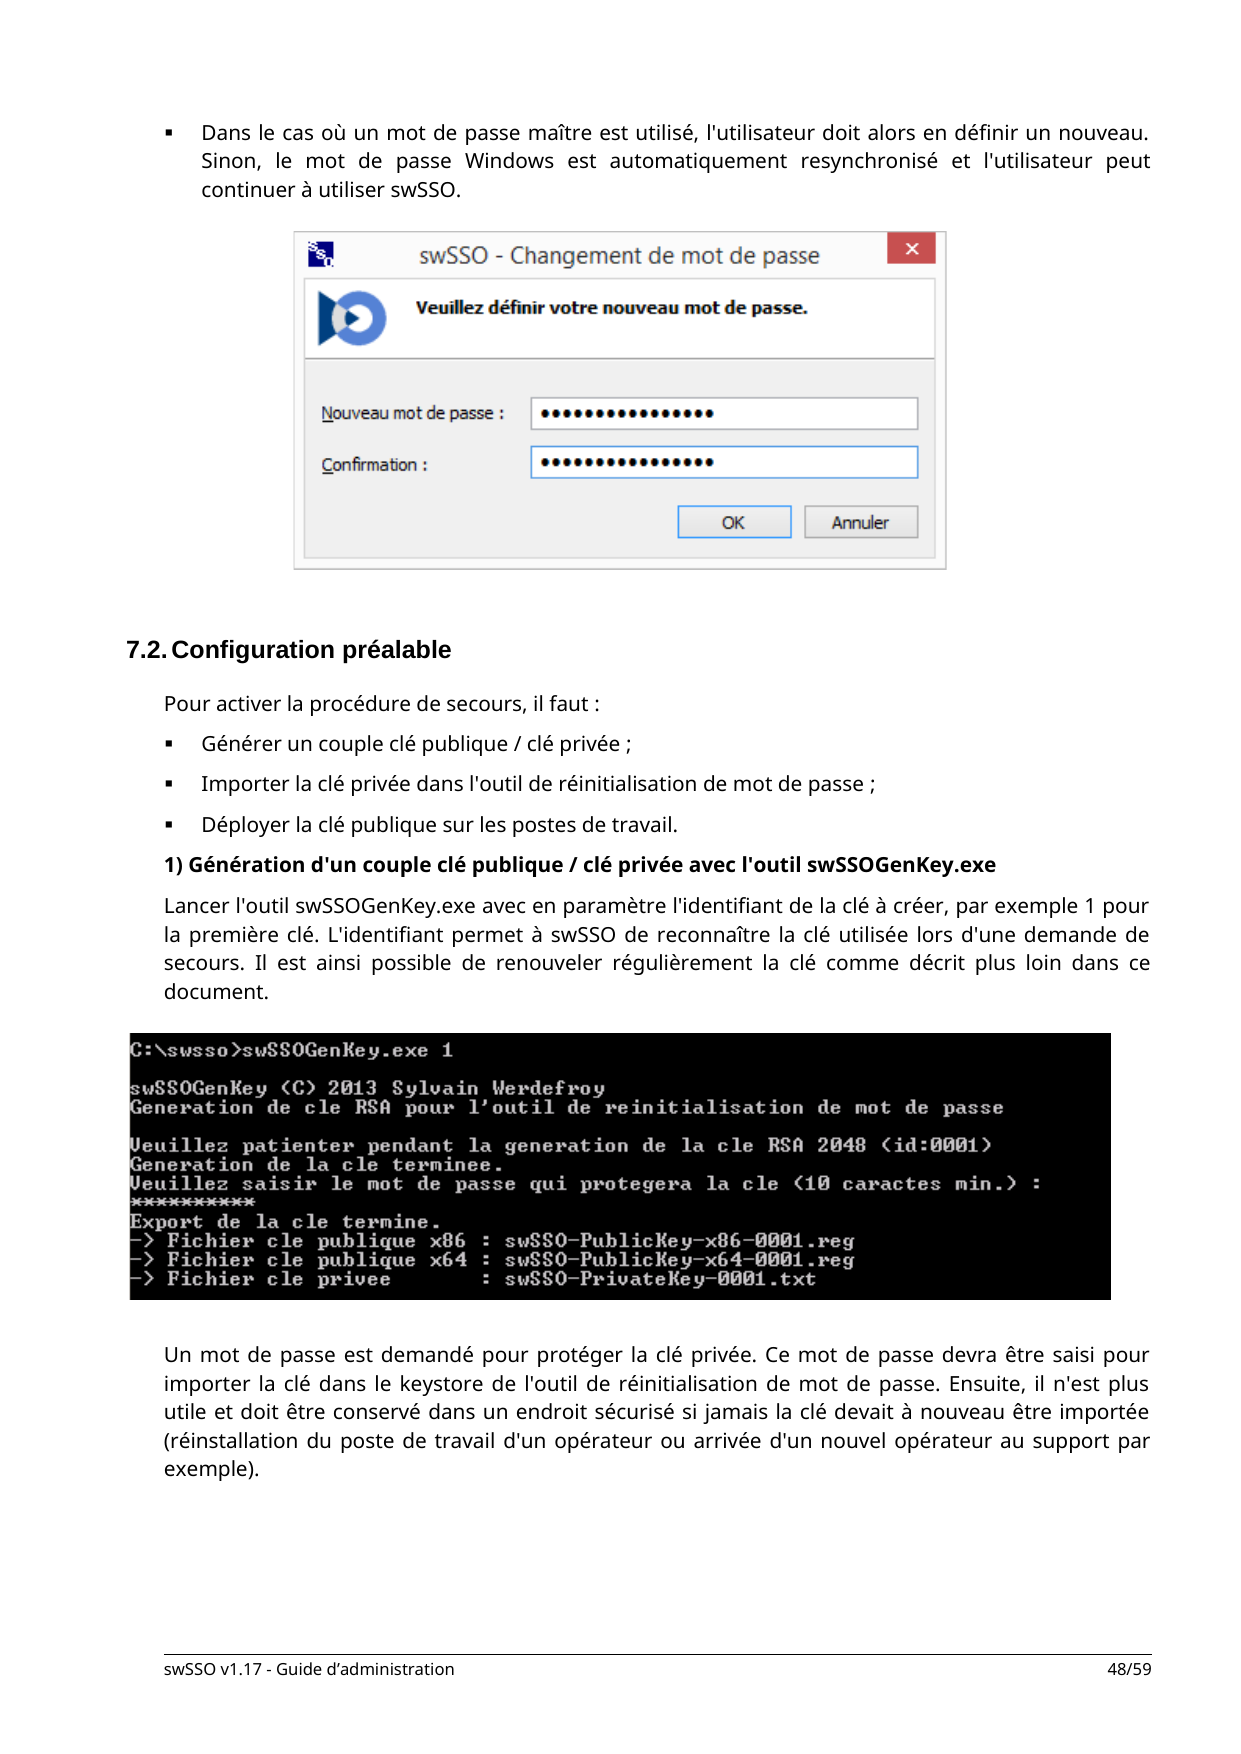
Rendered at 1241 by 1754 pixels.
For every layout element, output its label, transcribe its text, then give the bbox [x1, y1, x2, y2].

list Déployer la clé publique sur les postes de travail. [164, 810, 1152, 838]
subtitle Configuration préalable [126, 635, 1152, 664]
list Générer un couple clé publique / clé privée ; [164, 729, 1152, 758]
text Pour activer la procédure de secours, il faut : [164, 689, 1152, 717]
text 1) Génération d'un couple clé publique / clé privée avec l'outil swSSOGenKey.exe [164, 851, 1152, 879]
text Un mot de passe est demandé pour protéger la clé privée. Ce mot de passe devra être saisi pour importer la clé dans le keystore de l'outil de réinitialisation de mot de passe. Ensuite, il n'est plus utile et doit être conservé dans un endroit sécurisé si jamais la clé devait à nouveau être importée (réinstallation du poste de travail d'un opérateur ou arrivée d'un nouvel opérateur au support par exemple). [164, 1340, 1152, 1483]
picture [293, 231, 947, 570]
text Lancer l'outil swSSOGenKey.exe avec en paramètre l'identifiant de la clé à créer, par exemple 1 pour la première clé. L'identifiant permet à swSSO de reconnaître la clé utilisée lors d'une demande de secours. Il est ainsi possible de renouveler régulièrement la clé comme décrit plus loin dans ce document. [164, 892, 1152, 1005]
list Dans le cas où un mot de passe maître est utilisé, l'utilisateur doit alors en définir un nouveau. Sinon, le mot de passe Windows est automatiquement resynchronisé et l'utilisateur peut continuer à utiliser swSSO. [164, 118, 1152, 203]
list Importer la clé privée dans l'outil de réinitialisation de mot de passe ; [164, 769, 1152, 798]
